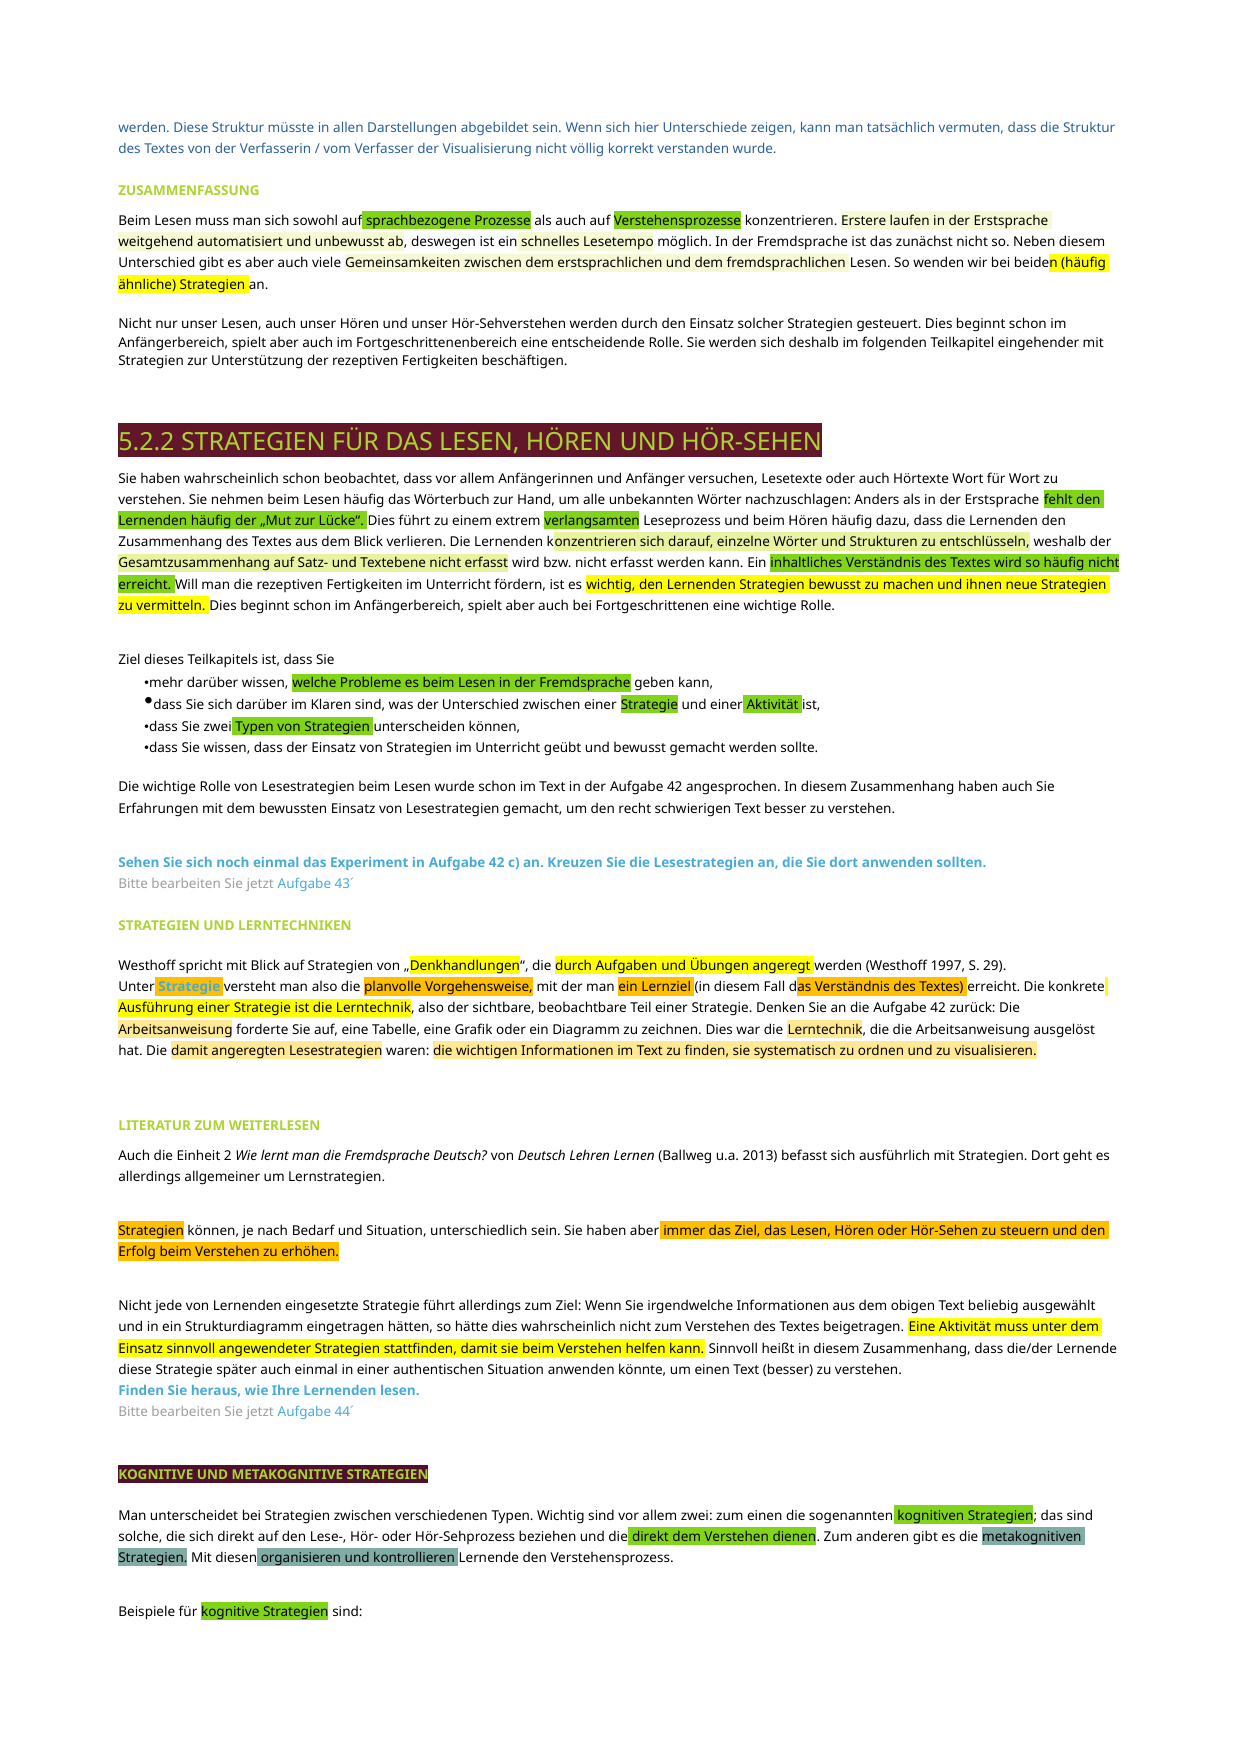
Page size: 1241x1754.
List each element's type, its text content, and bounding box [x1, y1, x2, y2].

list mehr darüber wissen, welche Probleme es beim Lesen in der Fremdsprache geben kann, [118, 671, 1122, 692]
text werden. Diese Struktur müsste in allen Darstellungen abgebildet sein. Wenn sich hier Unterschiede zeigen, kann man tatsächlich vermuten, dass die Struktur des Textes von der Verfasserin / vom Verfasser der Visualisierung nicht völlig korrekt verstanden wurde. [118, 118, 1122, 158]
subtitle LITERATUR ZUM WEITERLESEN [118, 1116, 1122, 1134]
text Ziel dieses Teilkapitels ist, dass Sie [118, 650, 1122, 668]
text Die wichtige Rolle von Lesestrategien beim Lesen wurde schon im Text in der Aufgabe 42 angesprochen. In diesem Zusammenhang haben auch Sie Erfahrungen mit dem bewussten Einsatz von Lesestrategien gemacht, um den recht schwierigen Text besser zu verstehen. [118, 777, 1122, 817]
subtitle 5.2.2 STRATEGIEN FÜR DAS LESEN, HÖREN UND HÖR-SEHEN [118, 423, 1122, 457]
text Westhoff spricht mit Blick auf Strategien von „Denkhandlungen“, die durch Aufgaben und Übungen angeregt werden (Westhoff 1997, S. 29). Unter Strategie versteht man also die planvolle Vorgehensweise, mit der man ein Lernziel (in diesem Fall das Verständnis des Textes) erreicht. Die konkrete Ausführung einer Strategie ist die Lerntechnik, also der sichtbare, beobachtbare Teil einer Strategie. Denken Sie an die Aufgabe 42 zurück: Die Arbeitsanweisung forderte Sie auf, eine Tabelle, eine Grafik oder ein Diagramm zu zeichnen. Dies war die Lerntechnik, die die Arbeitsanweisung ausgelöst hat. Die damit angeregten Lesestrategien waren: die wichtigen Informationen im Text zu finden, sie systematisch zu ordnen und zu visualisieren. [118, 956, 1122, 1059]
text Beispiele für kognitive Strategien sind: [118, 1602, 1122, 1620]
subtitle ZUSAMMENFASSUNG [118, 181, 1122, 200]
text Nicht jede von Lernenden eingesetzte Strategie führt allerdings zum Ziel: Wenn Sie irgendwelche Informationen aus dem obigen Text beliebig ausgewählt und in ein Strukturdiagramm eingetragen hätten, so hätte dies wahrscheinlich nicht zum Verstehen des Textes beigetragen. Eine Aktivität muss unter dem Einsatz sinnvoll angewendeter Strategien stattfinden, damit sie beim Verstehen helfen kann. Sinnvoll heißt in diesem Zusammenhang, dass die/der Lernende diese Strategie später auch einmal in einer authentischen Situation anwenden könnte, um einen Text (besser) zu verstehen. [118, 1296, 1122, 1378]
text Auch die Einheit 2 Wie lernt man die Fremdsprache Deutsch? von Deutsch Lehren Lernen (Ballweg u.a. 2013) befasst sich ausführlich mit Strategien. Dort geht es allerdings allgemeiner um Lernstrategien. [118, 1146, 1122, 1185]
text Beim Lesen muss man sich sowohl auf sprachbezogene Prozesse als auch auf Verstehensprozesse konzentrieren. Erstere laufen in der Erstsprache weitgehend automatisiert und unbewusst ab, deswegen ist ein schnelles Lesetempo möglich. In der Fremdsprache ist das zunächst nicht so. Neben diesem Unterschied gibt es aber auch viele Gemeinsamkeiten zwischen dem erstsprachlichen und dem fremdsprachlichen Lesen. So wenden wir bei beiden (häufig ähnliche) Strategien an. [118, 211, 1122, 293]
text Sehen Sie sich noch einmal das Experiment in Aufgabe 42 c) an. Kreuzen Sie die Lesestrategien an, die Sie dort anwenden sollten. [118, 853, 1122, 871]
text Man unterscheidet bei Strategien zwischen verschiedenen Typen. Wichtig sind vor allem zwei: zum einen die sogenannten kognitiven Strategien; das sind solche, die sich direkt auf den Lese-, Hör- oder Hör-Sehprozess beziehen und die direkt dem Verstehen dienen. Zum anderen gibt es die metakognitiven Strategien. Mit diesen organisieren und kontrollieren Lernende den Verstehensprozess. [118, 1505, 1122, 1566]
text Nicht nur unser Lesen, auch unser Hören und unser Hör-Sehverstehen werden durch den Einsatz solcher Strategien gesteuert. Dies beginnt schon im Anfängerbereich, spielt aber auch im Fortgeschrittenenbereich eine entscheidende Rolle. Sie werden sich deshalb im folgenden Teilkapitel eingehender mit Strategien zur Unterstützung der rezeptiven Fertigkeiten beschäftigen. [118, 314, 1122, 369]
list dass Sie sich darüber im Klaren sind, was der Unterschied zwischen einer Strategie und einer Aktivität ist, [118, 692, 1122, 714]
text Bitte bearbeiten Sie jetzt Aufgabe 44´ [118, 1402, 1122, 1420]
list dass Sie wissen, dass der Einsatz von Strategien im Unterricht geübt und bewusst gemacht werden sollte. [118, 735, 1122, 756]
text Finden Sie heraus, wie Ihre Lernenden lesen. [118, 1381, 1122, 1399]
list dass Sie zwei Typen von Strategien unterscheiden können, [118, 714, 1122, 735]
subtitle KOGNITIVE UND METAKOGNITIVE STRATEGIEN [118, 1465, 1122, 1483]
text Bitte bearbeiten Sie jetzt Aufgabe 43´ [118, 874, 1122, 892]
text Strategien können, je nach Bedarf und Situation, unterschiedlich sein. Sie haben aber immer das Ziel, das Lesen, Hören oder Hör-Sehen zu steuern und den Erfolg beim Verstehen zu erhöhen. [118, 1221, 1122, 1261]
subtitle STRATEGIEN UND LERNTECHNIKEN [118, 916, 1122, 934]
text Sie haben wahrscheinlich schon beobachtet, dass vor allem Anfängerinnen und Anfänger versuchen, Lesetexte oder auch Hörtexte Wort für Wort zu verstehen. Sie nehmen beim Lesen häufig das Wörterbuch zur Hand, um alle unbekannten Wörter nachzuschlagen: Anders als in der Erstsprache fehlt den Lernenden häufig der „Mut zur Lücke“. Dies führt zu einem extrem verlangsamten Leseprozess und beim Hören häufig dazu, dass die Lernenden den Zusammenhang des Textes aus dem Blick verlieren. Die Lernenden konzentrieren sich darauf, einzelne Wörter und Strukturen zu entschlüsseln, weshalb der Gesamtzusammenhang auf Satz- und Textebene nicht erfasst wird bzw. nicht erfasst werden kann. Ein inhaltliches Verständnis des Textes wird so häufig nicht erreicht. Will man die rezeptiven Fertigkeiten im Unterricht fördern, ist es wichtig, den Lernenden Strategien bewusst zu machen und ihnen neue Strategien zu vermitteln. Dies beginnt schon im Anfängerbereich, spielt aber auch bei Fortgeschrittenen eine wichtige Rolle. [118, 469, 1122, 614]
